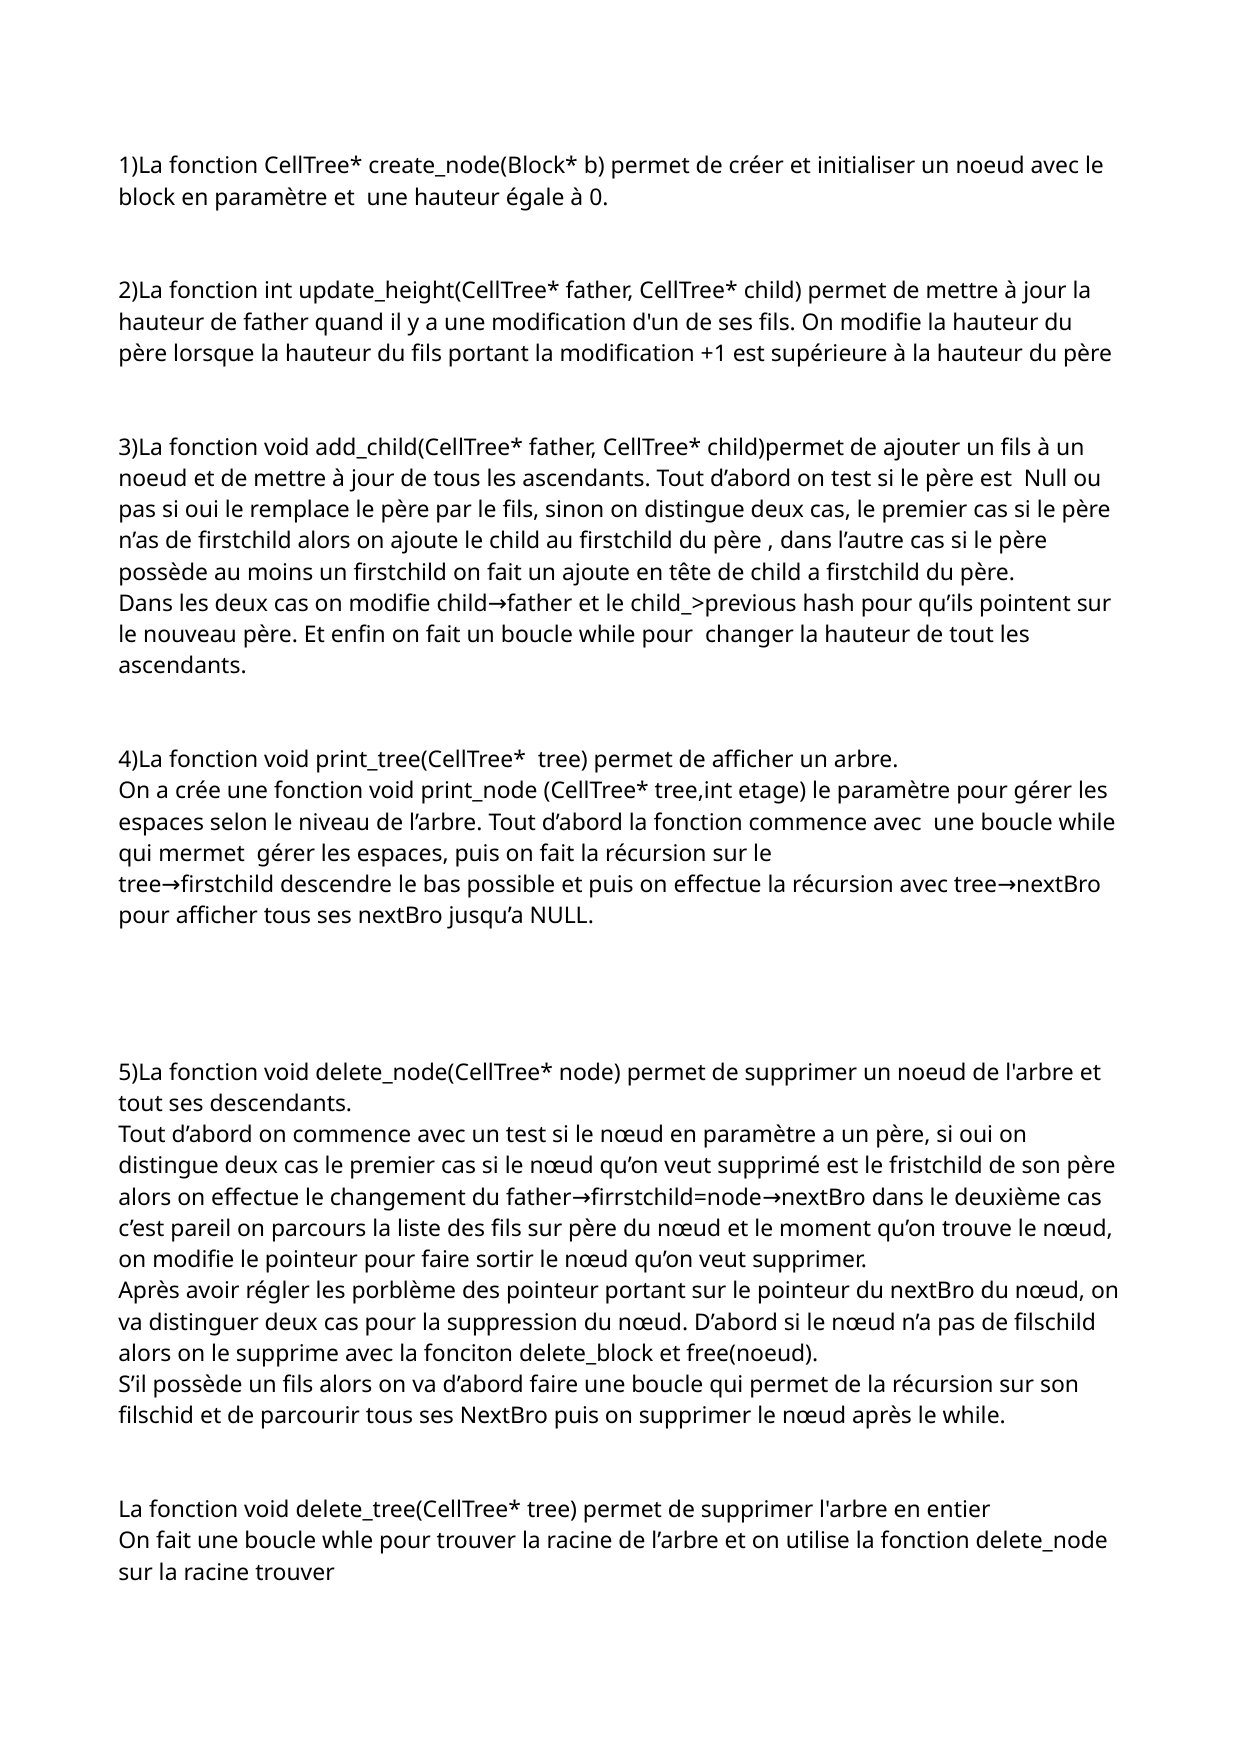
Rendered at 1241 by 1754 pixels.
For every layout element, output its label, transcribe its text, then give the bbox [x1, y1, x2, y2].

text Tout d’abord on commence avec un test si le nœud en paramètre a un père, si oui on distingue deux cas le premier cas si le nœud qu’on veut supprimé est le fristchild de son père alors on effectue le changement du father→firrstchild=node→nextBro dans le deuxième cas c’est pareil on parcours la liste des fils sur père du nœud et le moment qu’on trouve le nœud, on modifie le pointeur pour faire sortir le nœud qu’on veut supprimer. [118, 1118, 1122, 1274]
text 5)La fonction void delete_node(CellTree* node) permet de supprimer un noeud de l'arbre et tout ses descendants. [118, 1056, 1122, 1118]
text 4)La fonction void print_tree(CellTree* tree) permet de afficher un arbre. [118, 743, 1122, 774]
text La fonction void delete_tree(CellTree* tree) permet de supprimer l'arbre en entier [118, 1493, 1122, 1524]
text Après avoir régler les porblème des pointeur portant sur le pointeur du nextBro du nœud, on va distinguer deux cas pour la suppression du nœud. D’abord si le nœud n’a pas de filschild alors on le supprime avec la fonciton delete_block et free(noeud). [118, 1274, 1122, 1368]
text 1)La fonction CellTree* create_node(Block* b) permet de créer et initialiser un noeud avec le block en paramètre et une hauteur égale à 0. [118, 149, 1122, 212]
text On fait une boucle whle pour trouver la racine de l’arbre et on utilise la fonction delete_node sur la racine trouver [118, 1524, 1122, 1587]
text S’il possède un fils alors on va d’abord faire une boucle qui permet de la récursion sur son filschid et de parcourir tous ses NextBro puis on supprimer le nœud après le while. [118, 1368, 1122, 1431]
text 3)La fonction void add_child(CellTree* father, CellTree* child)permet de ajouter un fils à un noeud et de mettre à jour de tous les ascendants. Tout d’abord on test si le père est Null ou pas si oui le remplace le père par le fils, sinon on distingue deux cas, le premier cas si le père n’as de firstchild alors on ajoute le child au firstchild du père , dans l’autre cas si le père possède au moins un firstchild on fait un ajoute en tête de child a firstchild du père. [118, 431, 1122, 587]
text 2)La fonction int update_height(CellTree* father, CellTree* child) permet de mettre à jour la hauteur de father quand il y a une modification d'un de ses fils. On modifie la hauteur du père lorsque la hauteur du fils portant la modification +1 est supérieure à la hauteur du père [118, 274, 1122, 368]
text Dans les deux cas on modifie child→father et le child_>previous hash pour qu’ils pointent sur le nouveau père. Et enfin on fait un boucle while pour changer la hauteur de tout les ascendants. [118, 587, 1122, 681]
text On a crée une fonction void print_node (CellTree* tree,int etage) le paramètre pour gérer les espaces selon le niveau de l’arbre. Tout d’abord la fonction commence avec une boucle while qui mermet gérer les espaces, puis on fait la récursion sur le [118, 774, 1122, 868]
text tree→firstchild descendre le bas possible et puis on effectue la récursion avec tree→nextBro pour afficher tous ses nextBro jusqu’a NULL. [118, 868, 1122, 931]
